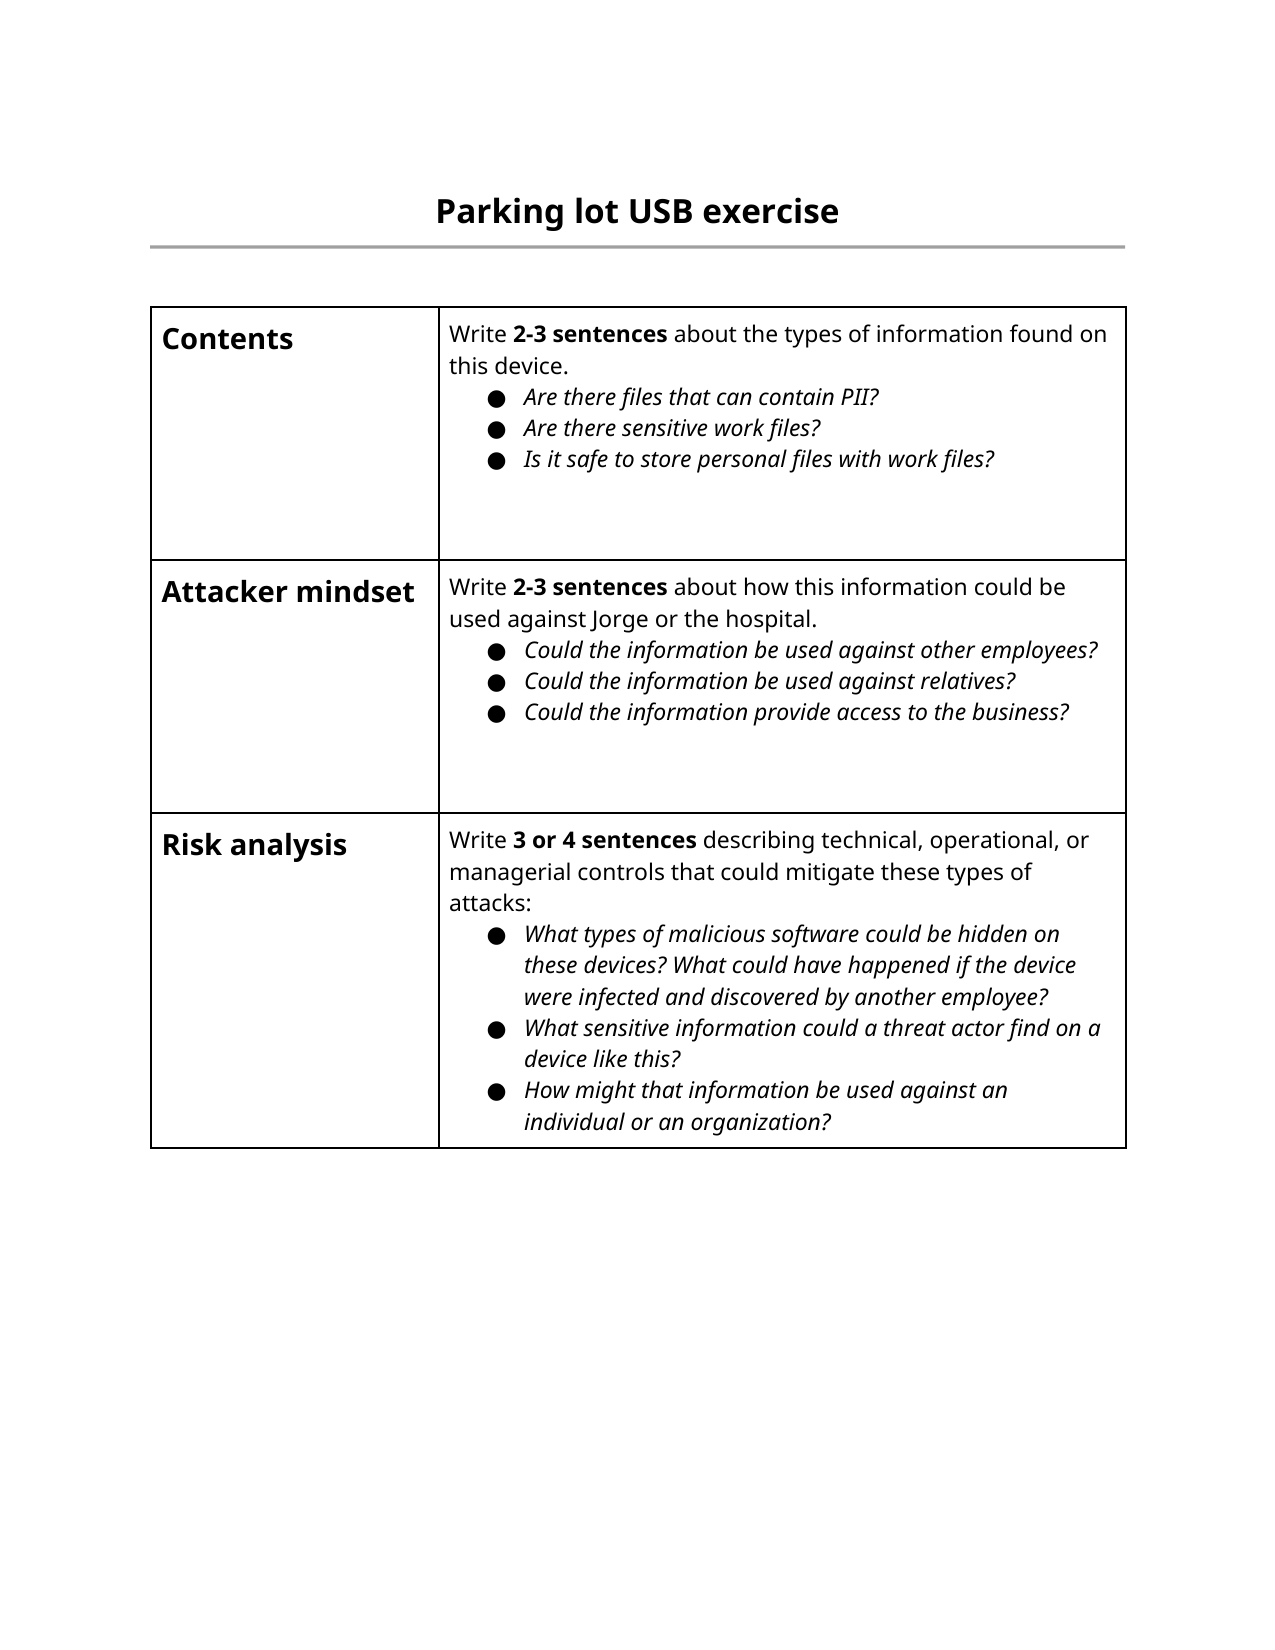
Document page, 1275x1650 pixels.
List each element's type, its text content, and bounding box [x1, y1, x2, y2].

table_header Write 2-3 sentences about the types of information found on this device. Are there files that can contain PII? Are there sensitive work files? Is it safe to store personal files with work files? [440, 308, 1125, 559]
table_cell Attacker mindset [152, 561, 438, 812]
table_header Contents [152, 308, 438, 559]
subtitle Parking lot USB exercise [150, 187, 1125, 233]
table_cell Write 3 or 4 sentences describing technical, operational, or managerial controls that could mitigate these types of attacks: What types of malicious software could be hidden on these devices? What could have happened if the device were infected and discovered by another employee? What sensitive information could a threat actor find on a device like this? How might that information be used against an individual or an organization? [440, 814, 1125, 1147]
table_cell Risk analysis [152, 814, 438, 1147]
table_cell Write 2-3 sentences about how this information could be used against Jorge or the hospital. Could the information be used against other employees? Could the information be used against relatives? Could the information provide access to the business? [440, 561, 1125, 812]
